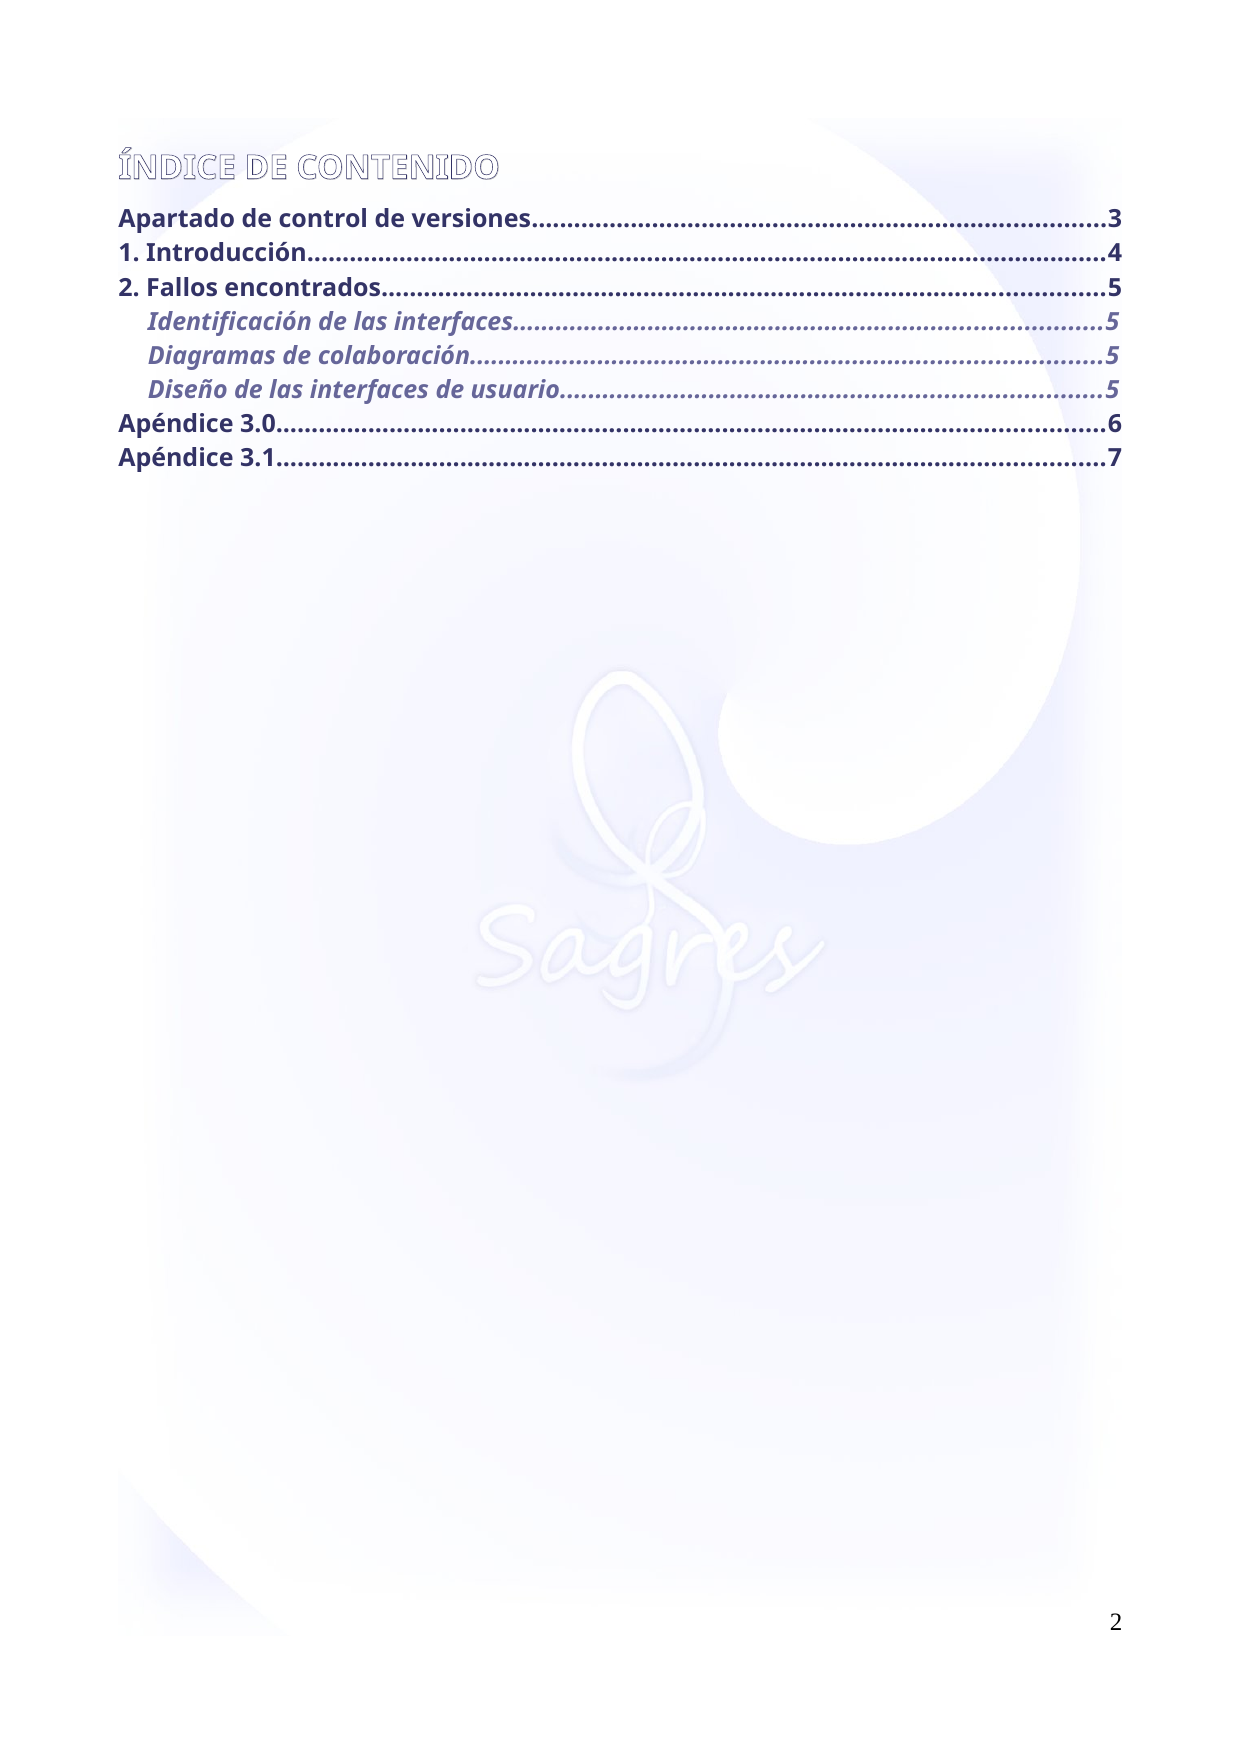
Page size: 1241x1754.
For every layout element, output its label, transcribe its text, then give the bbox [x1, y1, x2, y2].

text 1. Introducción 4 [118, 235, 1122, 269]
text 2. Fallos encontrados 5 [118, 269, 1122, 303]
picture [118, 118, 1122, 143]
picture [118, 473, 1122, 1636]
text Diagramas de colaboración 5 [148, 337, 1122, 371]
text Diseño de las interfaces de usuario 5 [148, 371, 1122, 405]
subtitle Índice de contenido [118, 143, 1122, 188]
text Apéndice 3.0 6 [118, 405, 1122, 439]
text Apartado de control de versiones 3 [118, 201, 1122, 235]
picture [118, 303, 148, 405]
text Identificación de las interfaces 5 [148, 303, 1122, 337]
text Apéndice 3.1 7 [118, 439, 1122, 473]
picture [118, 188, 1122, 201]
